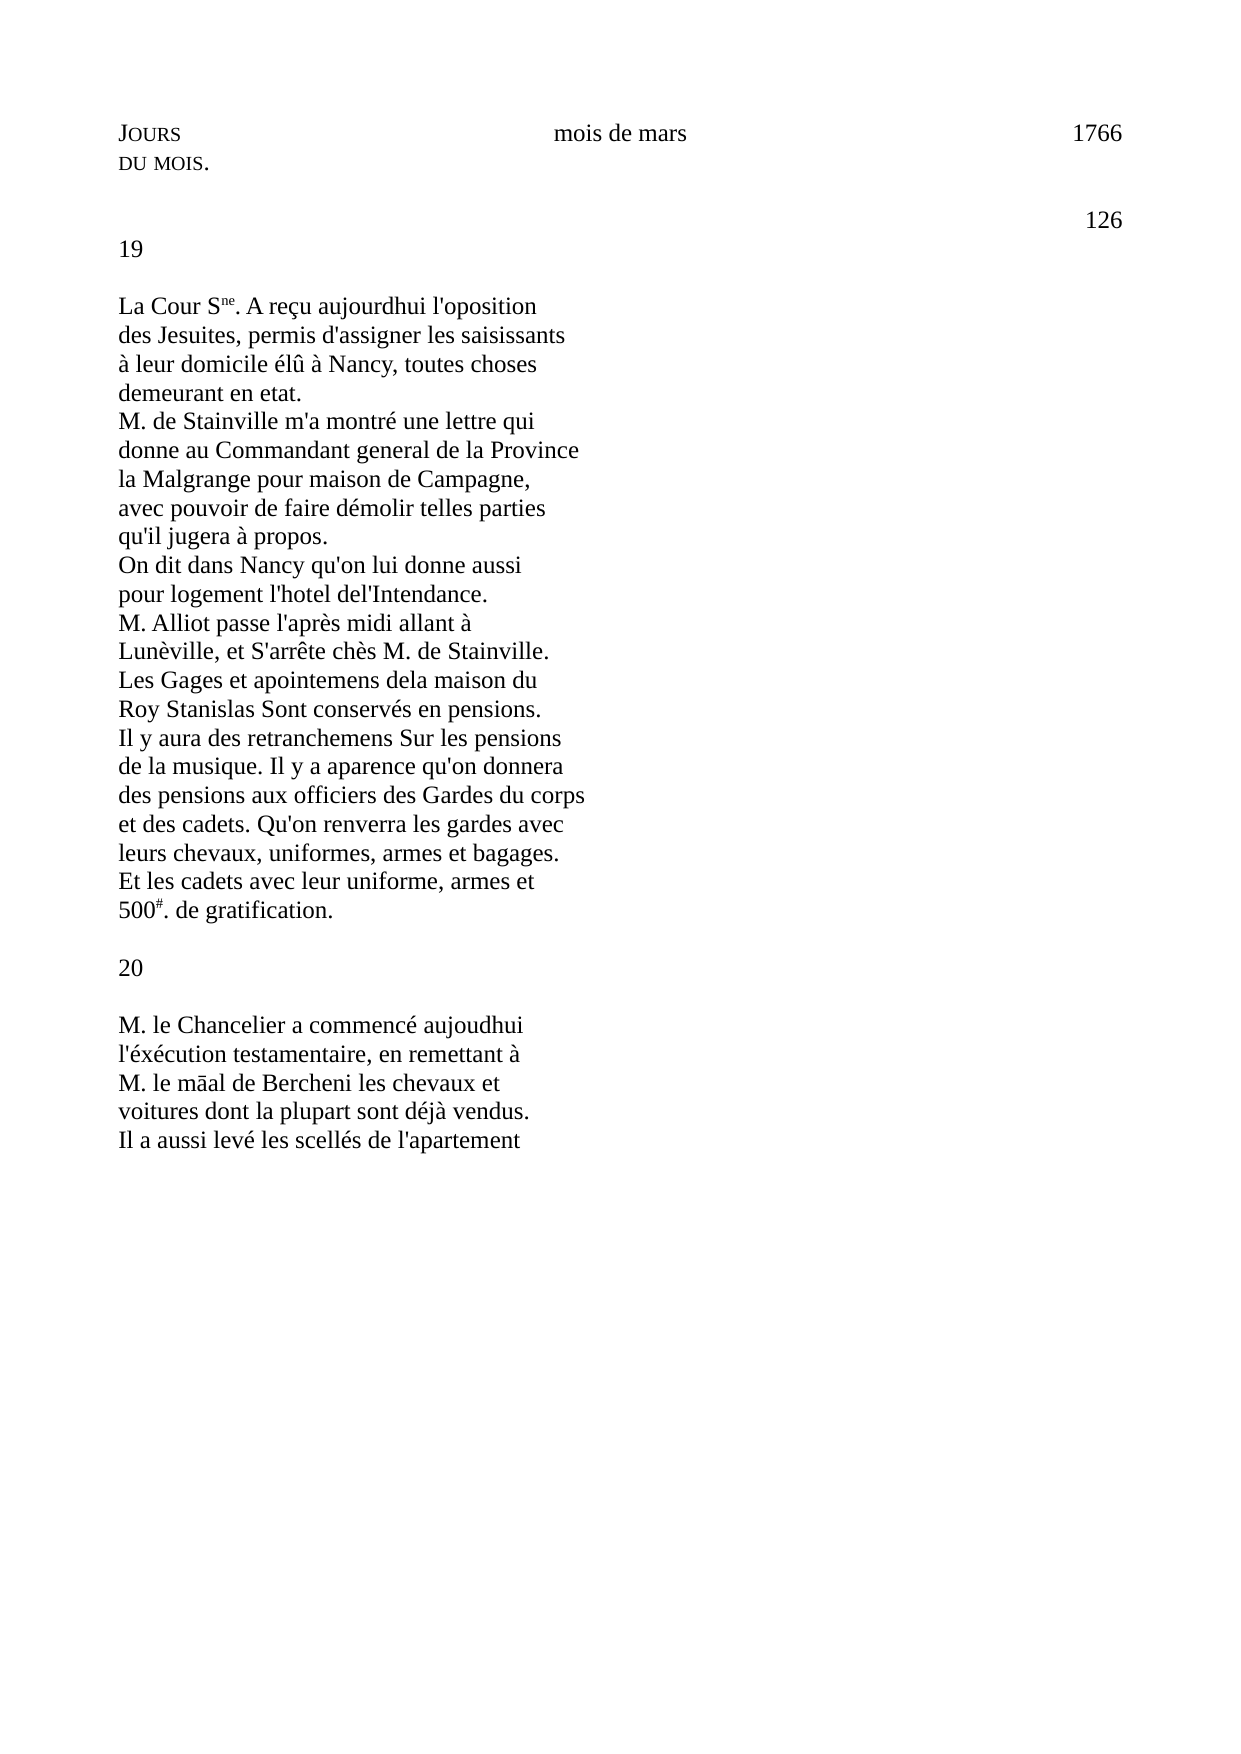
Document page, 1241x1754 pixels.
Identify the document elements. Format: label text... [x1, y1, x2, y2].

text Les Gages et apointemens dela maison du Roy Stanislas Sont conservés en pensions. Il y aura des retranchemens Sur les pensions de la musique. Il y a aparence qu'on donnera des pensions aux officiers des Gardes du corps et des cadets. Qu'on renverra les gardes avec leurs chevaux, uniformes, armes et bagages. Et les cadets avec leur uniforme, armes et 500#. de gratification. [118, 665, 1122, 924]
text On dit dans Nancy qu'on lui donne aussi pour logement l'hotel del'Intendance. M. Alliot passe l'après midi allant à Lunèville, et S'arrête chès M. de Stainville. [118, 550, 1122, 665]
text 19 La Cour Sne. A reçu aujourdhui l'oposition des Jesuites, permis d'assigner les saisissants à leur domicile élû à Nancy, toutes choses demeurant en etat. [118, 234, 1122, 406]
text 126 [118, 205, 1122, 234]
text 20 M. le Chancelier a commencé aujoudhui l'éxécution testamentaire, en remettant à M. le māal de Bercheni les chevaux et voitures dont la plupart sont déjà vendus. Il a aussi levé les scellés de l'apartement [118, 953, 1122, 1154]
text M. de Stainville m'a montré une lettre qui donne au Commandant general de la Province la Malgrange pour maison de Campagne, avec pouvoir de faire démolir telles parties qu'il jugera à propos. [118, 406, 1122, 550]
